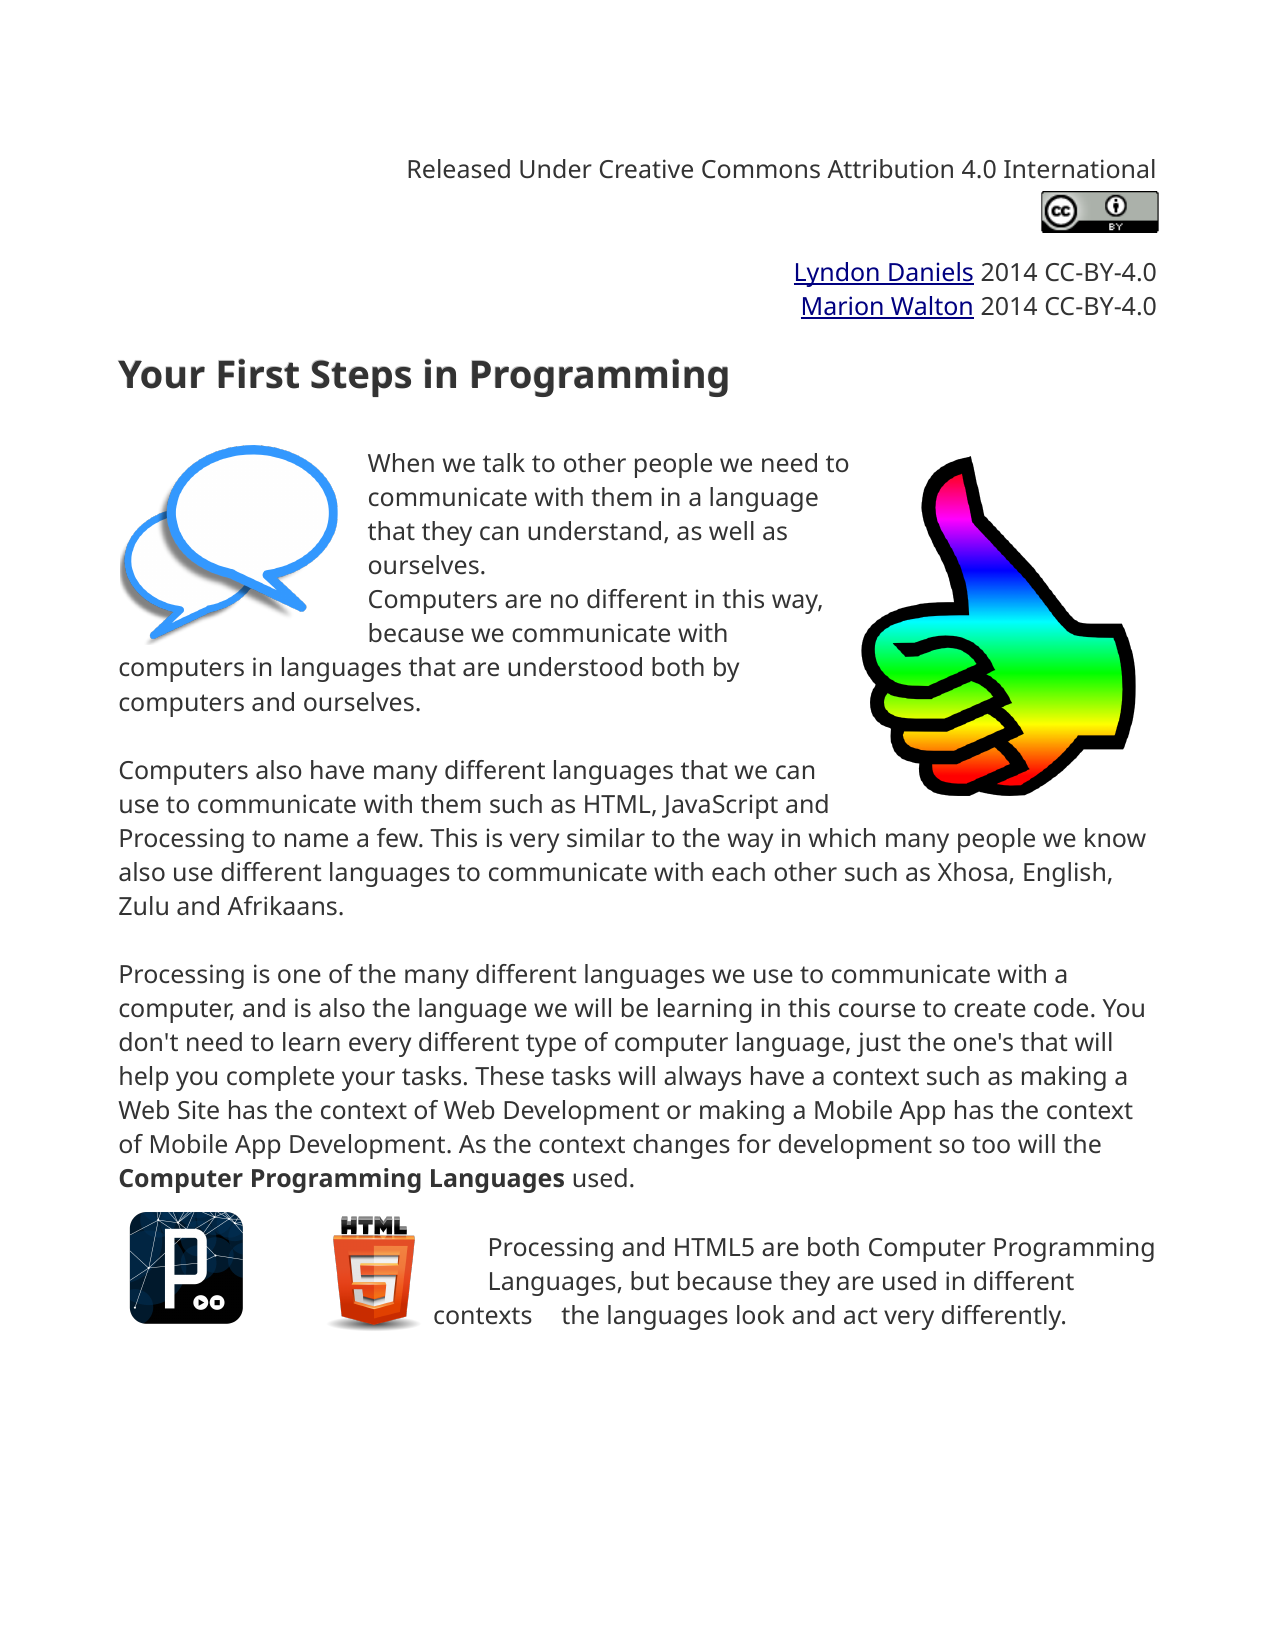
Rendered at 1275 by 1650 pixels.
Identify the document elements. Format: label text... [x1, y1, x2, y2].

picture [314, 1213, 433, 1332]
picture [1041, 191, 1159, 233]
text Processing and HTML5 are both Computer Programming Languages, but because they are used in different contexts the languages look and act very differently. [433, 1229, 1157, 1331]
subtitle Your First Steps in Programming [118, 347, 1157, 399]
text Processing is one of the many different languages we use to communicate with a computer, and is also the language we will be learning in this course to create code. You don't need to learn every different type of computer language, just the one's that will help you complete your tasks. These tasks will always have a context such as making a Web Site has the context of Web Development or making a Mobile App has the context of Mobile App Development. As the context changes for development so too will the Computer Programming Languages used. [118, 957, 1157, 1195]
text Computers are no different in this way, because we communicate with computers in languages that are understood both by computers and ourselves. [118, 582, 861, 718]
picture [120, 445, 338, 645]
picture [128, 1210, 245, 1326]
text Computers also have many different languages that we can use to communicate with them such as HTML, JavaScript and Processing to name a few. This is very similar to the way in which many people we know also use different languages to communicate with each other such as Xhosa, English, Zulu and Afrikaans. [118, 752, 1157, 923]
picture [861, 456, 1136, 796]
text When we talk to other people we need to communicate with them in a language that they can understand, as well as ourselves. [338, 446, 1157, 582]
text Lyndon Daniels 2014 CC-BY-4.0 [118, 254, 1157, 288]
text Released Under Creative Commons Attribution 4.0 International [118, 152, 1157, 186]
text [118, 1229, 314, 1331]
text Marion Walton 2014 CC-BY-4.0 [118, 288, 1157, 322]
